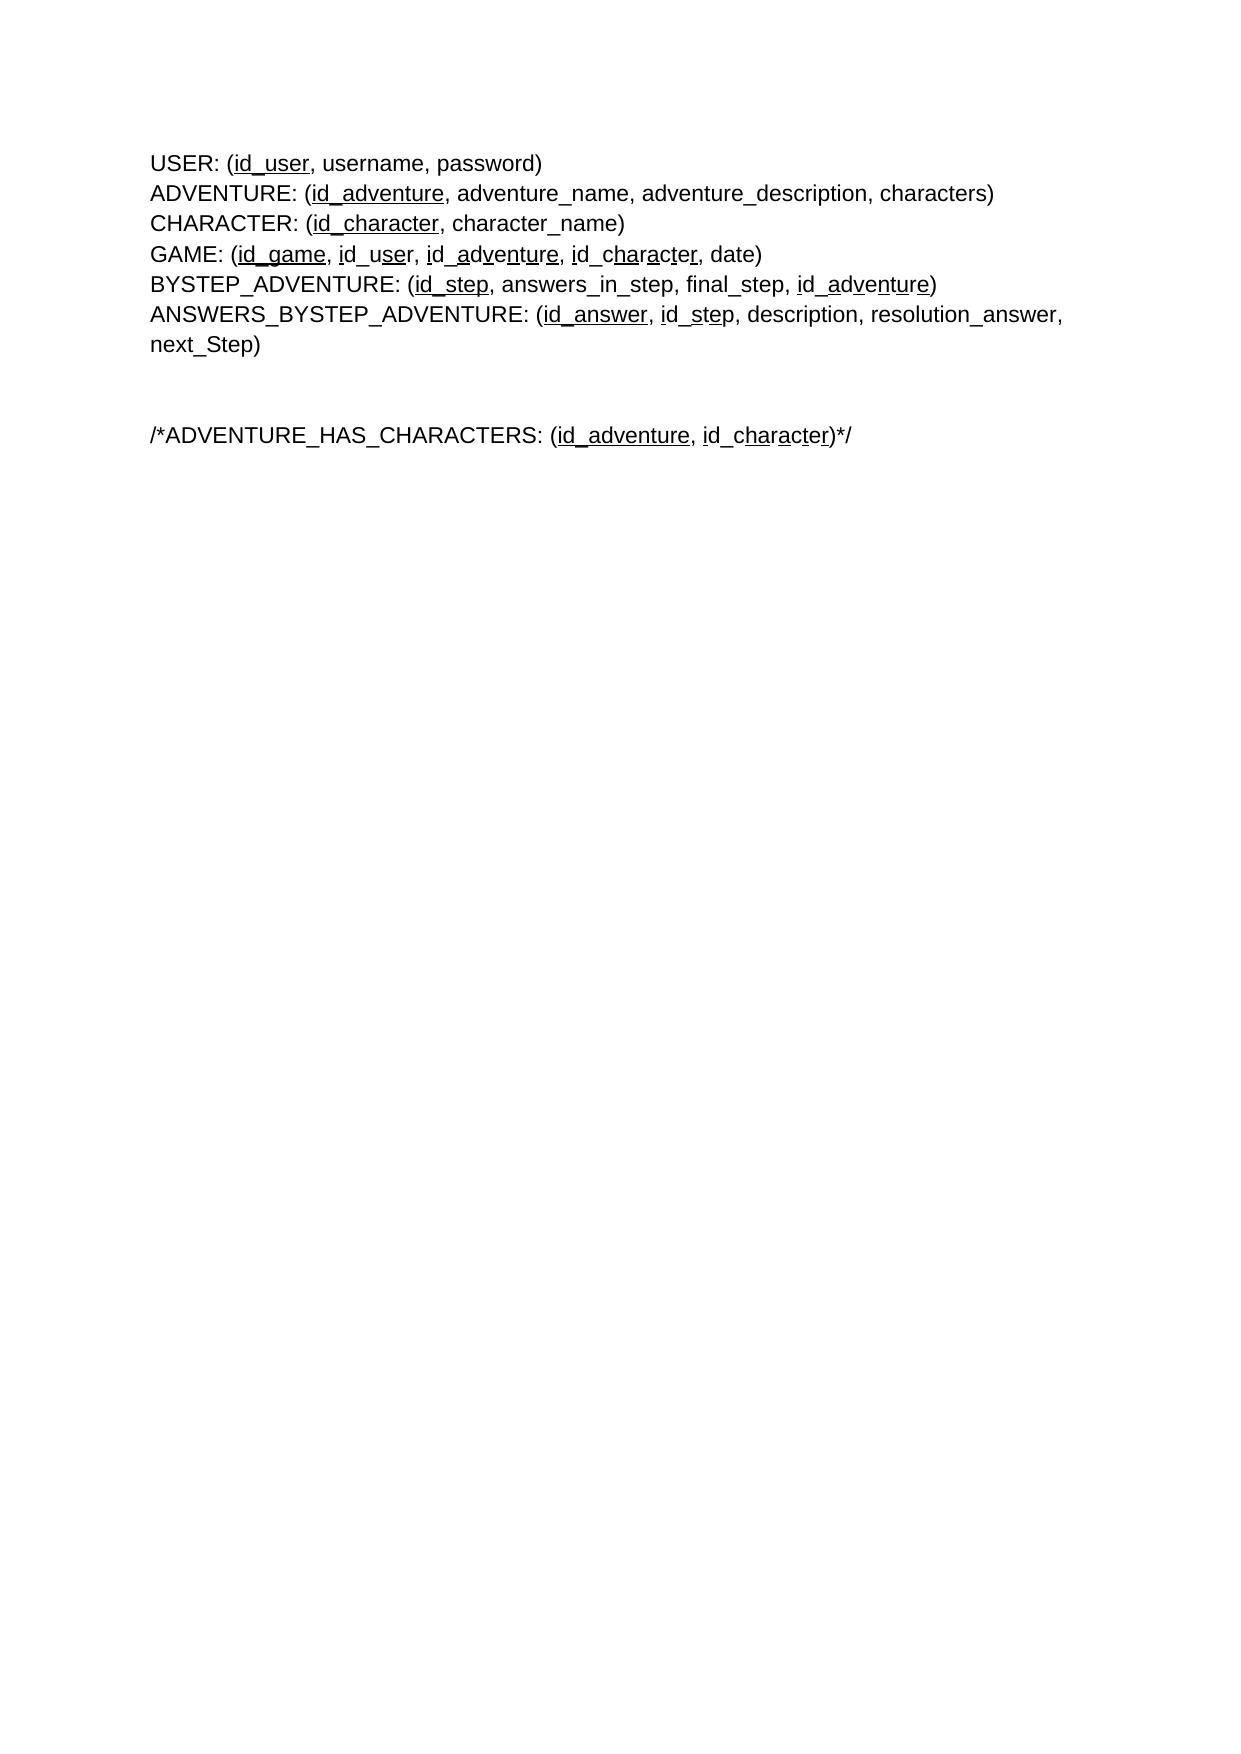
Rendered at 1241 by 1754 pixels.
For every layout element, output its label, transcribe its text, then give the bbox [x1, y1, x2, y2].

text BYSTEP_ADVENTURE: (id_step, answers_in_step, final_step, id_adventure) [150, 271, 1090, 297]
text CHARACTER: (id_character, character_name) [150, 210, 1090, 237]
text /*ADVENTURE_HAS_CHARACTERS: (id_adventure, id_character)*/ [150, 422, 1090, 448]
text USER: (id_user, username, password) [150, 150, 1090, 176]
text ADVENTURE: (id_adventure, adventure_name, adventure_description, characters) [150, 180, 1090, 207]
text ANSWERS_BYSTEP_ADVENTURE: (id_answer, id_step, description, resolution_answer, next_Step) [150, 301, 1090, 358]
text GAME: (id_game, id_user, id_adventure, id_character, date) [150, 241, 1090, 267]
